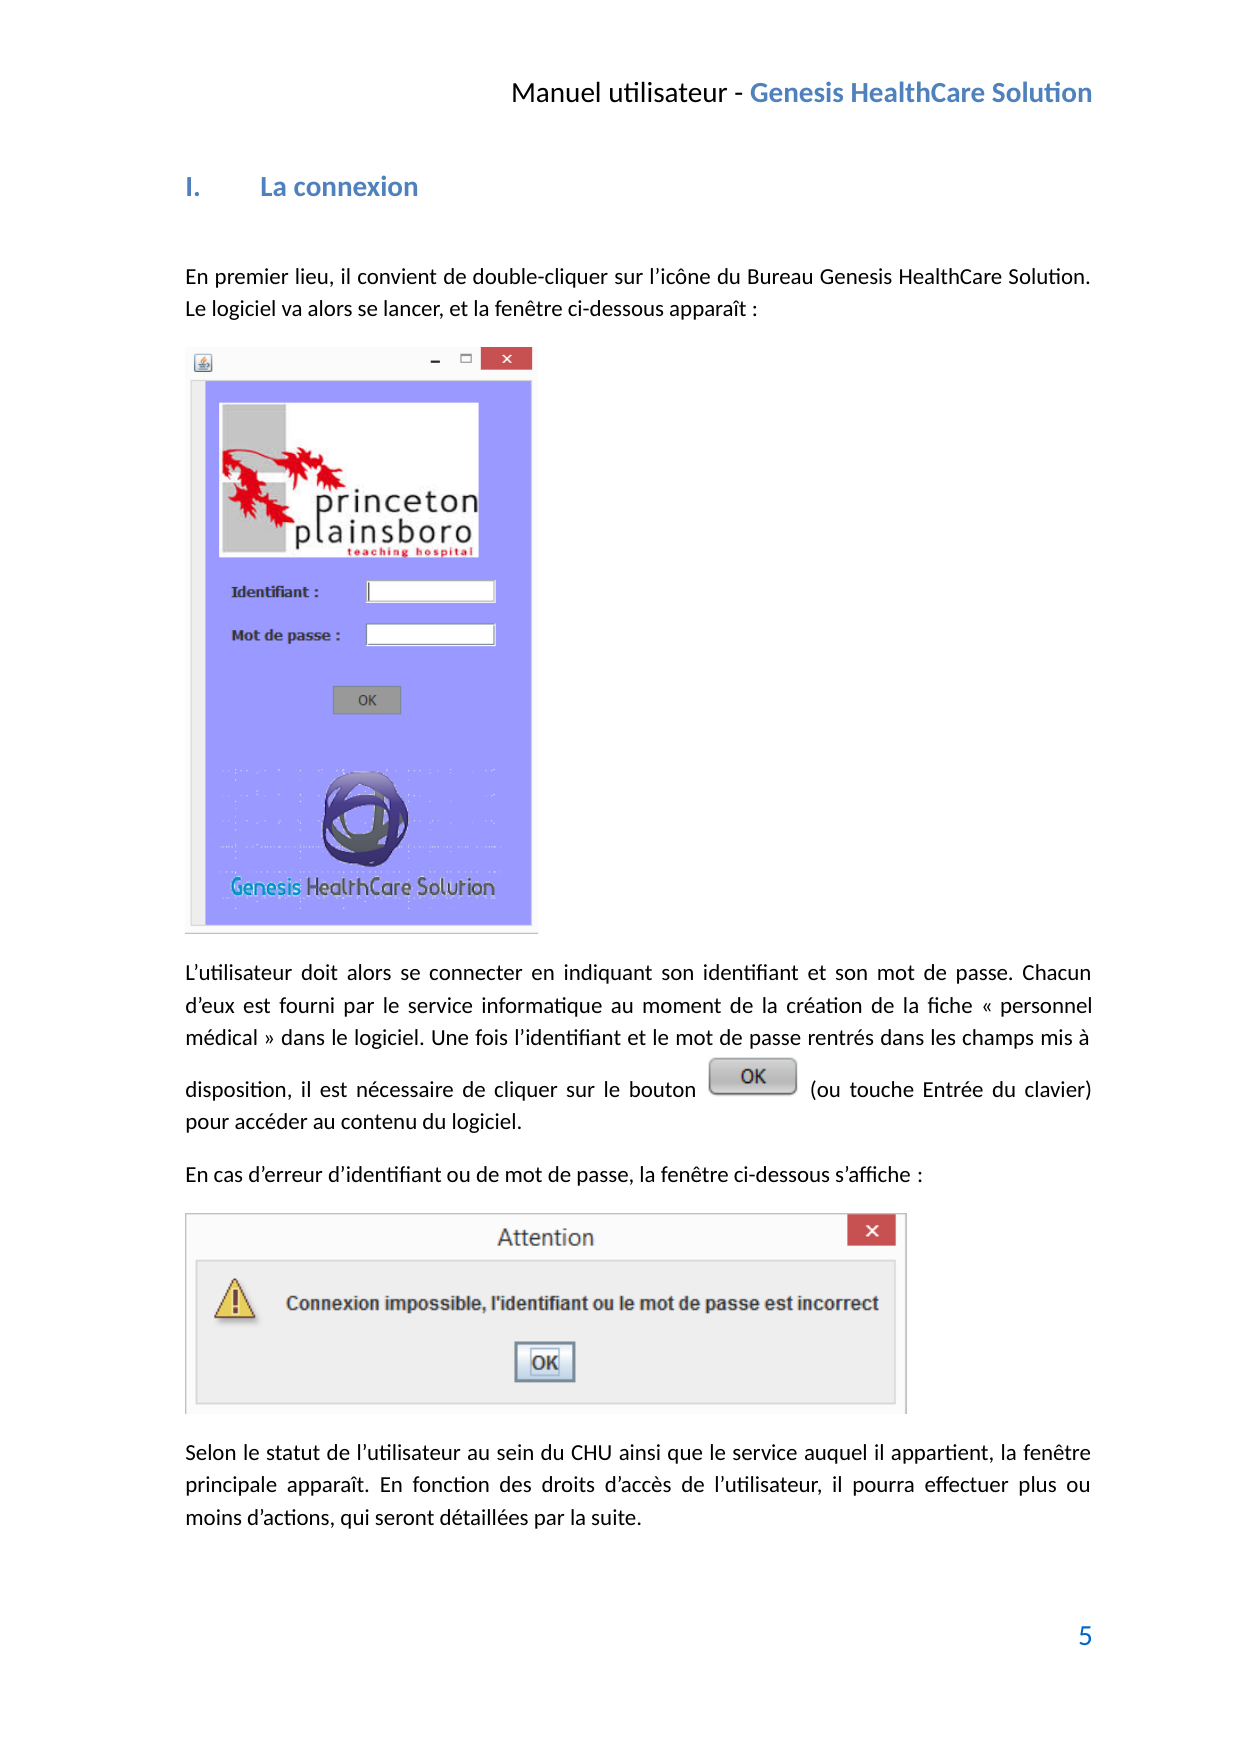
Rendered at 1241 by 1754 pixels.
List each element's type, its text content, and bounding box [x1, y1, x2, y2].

subtitle La connexion [185, 168, 1093, 204]
picture [185, 1213, 907, 1414]
text Selon le statut de l’utilisateur au sein du CHU ainsi que le service auquel il appartient, la fenêtre principale apparaît. En fonction des droits d’accès de l’utilisateur, il pourra effectuer plus ou moins d’actions, qui seront détaillées par la suite. [185, 1438, 1093, 1531]
picture [706, 1055, 802, 1098]
text En cas d’erreur d’identifiant ou de mot de passe, la fenêtre ci-dessous s’affiche : [185, 1160, 1093, 1188]
text L’utilisateur doit alors se connecter en indiquant son identifiant et son mot de passe. Chacun d’eux est fourni par le service informatique au moment de la création de la fiche « personnel médical » dans le logiciel. Une fois l’identifiant et le mot de passe rentrés dans les champs mis à disposition, il est nécessaire de cliquer sur le bouton (ou touche Entrée du clavier) pour accéder au contenu du logiciel. [185, 958, 1093, 1135]
picture [185, 347, 539, 934]
text En premier lieu, il convient de double-cliquer sur l’icône du Bureau Genesis HealthCare Solution. Le logiciel va alors se lancer, et la fenêtre ci-dessous apparaît : [185, 262, 1093, 323]
